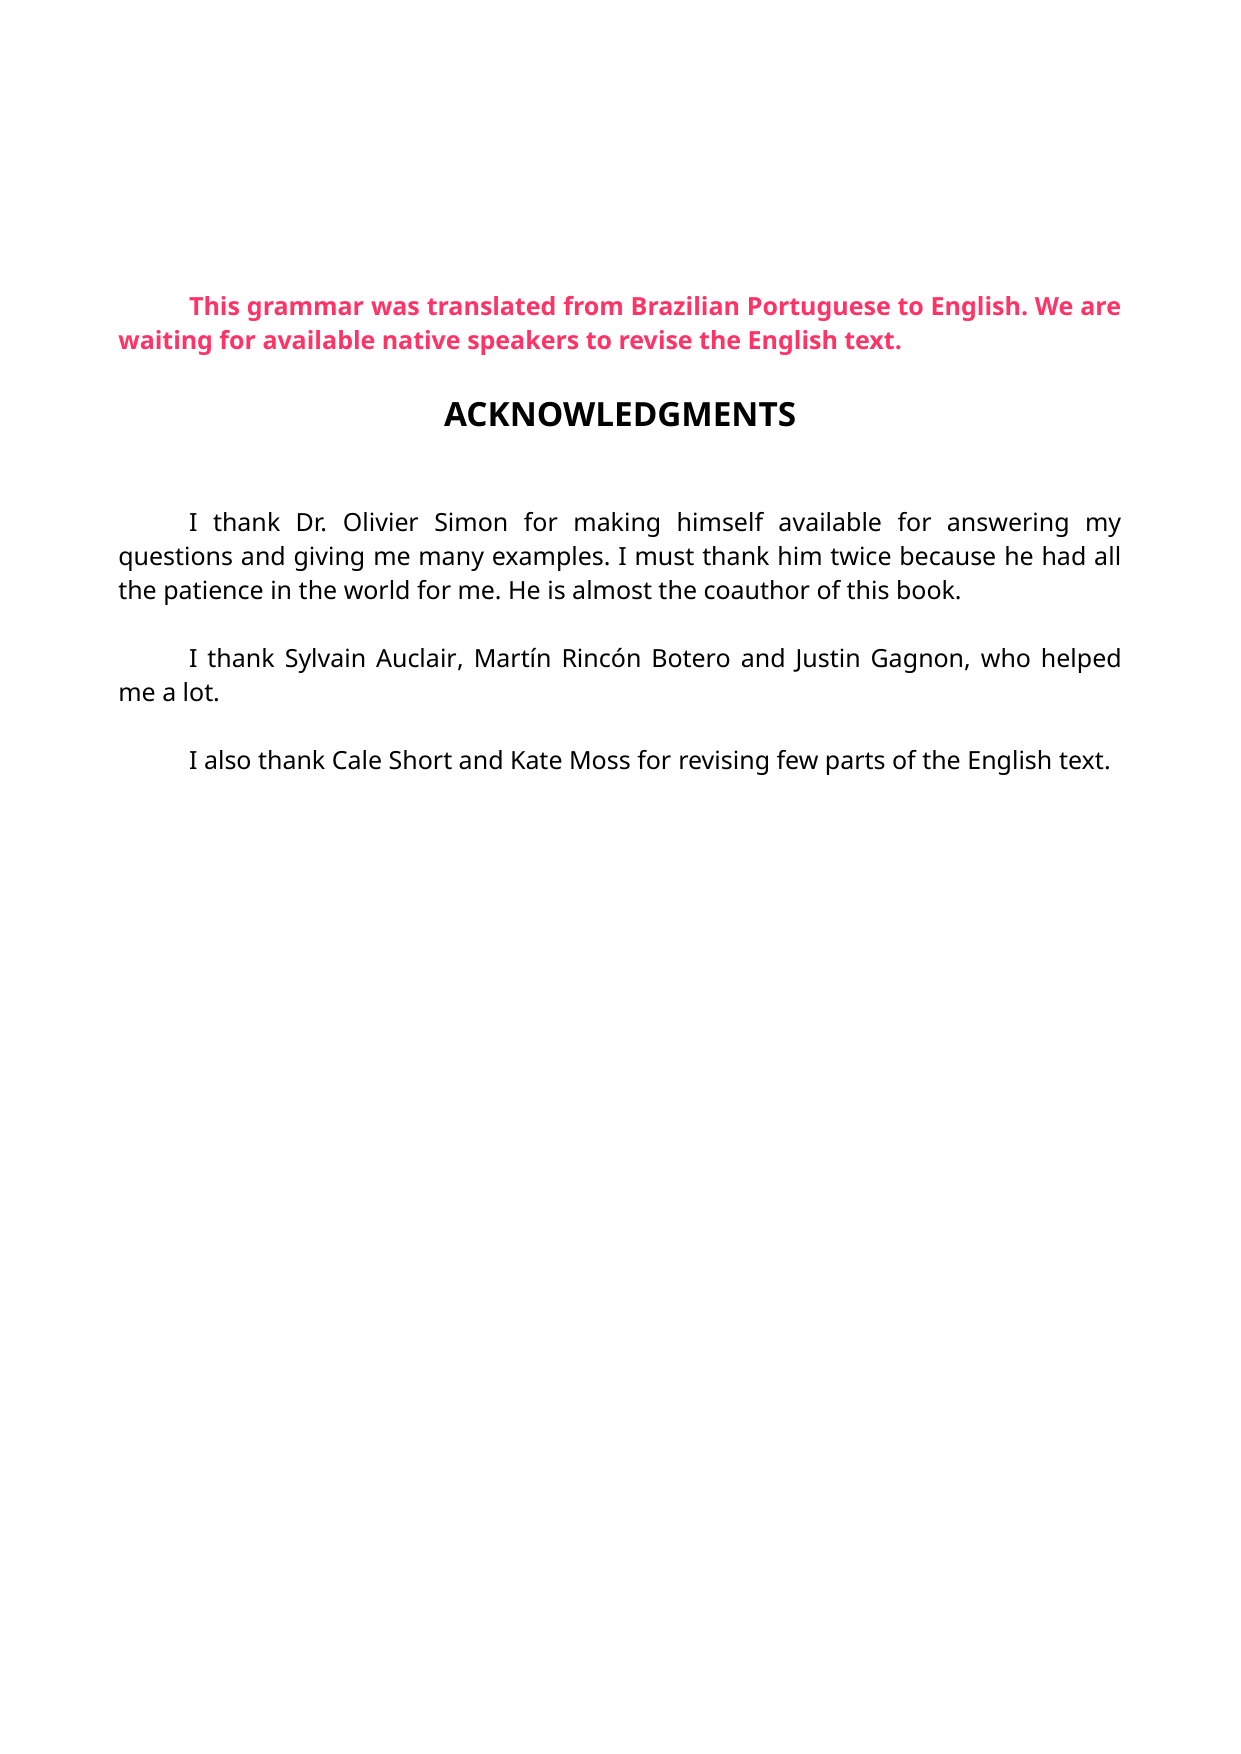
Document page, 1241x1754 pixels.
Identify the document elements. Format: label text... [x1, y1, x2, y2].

text I also thank Cale Short and Kate Moss for revising few parts of the English text. [118, 743, 1122, 777]
text ACKNOWLEDGMENTS [118, 391, 1122, 436]
text I thank Dr. Olivier Simon for making himself available for answering my questions and giving me many examples. I must thank him twice because he had all the patience in the world for me. He is almost the coauthor of this book. [118, 504, 1122, 606]
text I thank Sylvain Auclair, Martín Rincón Botero and Justin Gagnon, who helped me a lot. [118, 640, 1122, 708]
text This grammar was translated from Brazilian Portuguese to English. We are waiting for available native speakers to revise the English text. [118, 288, 1122, 357]
